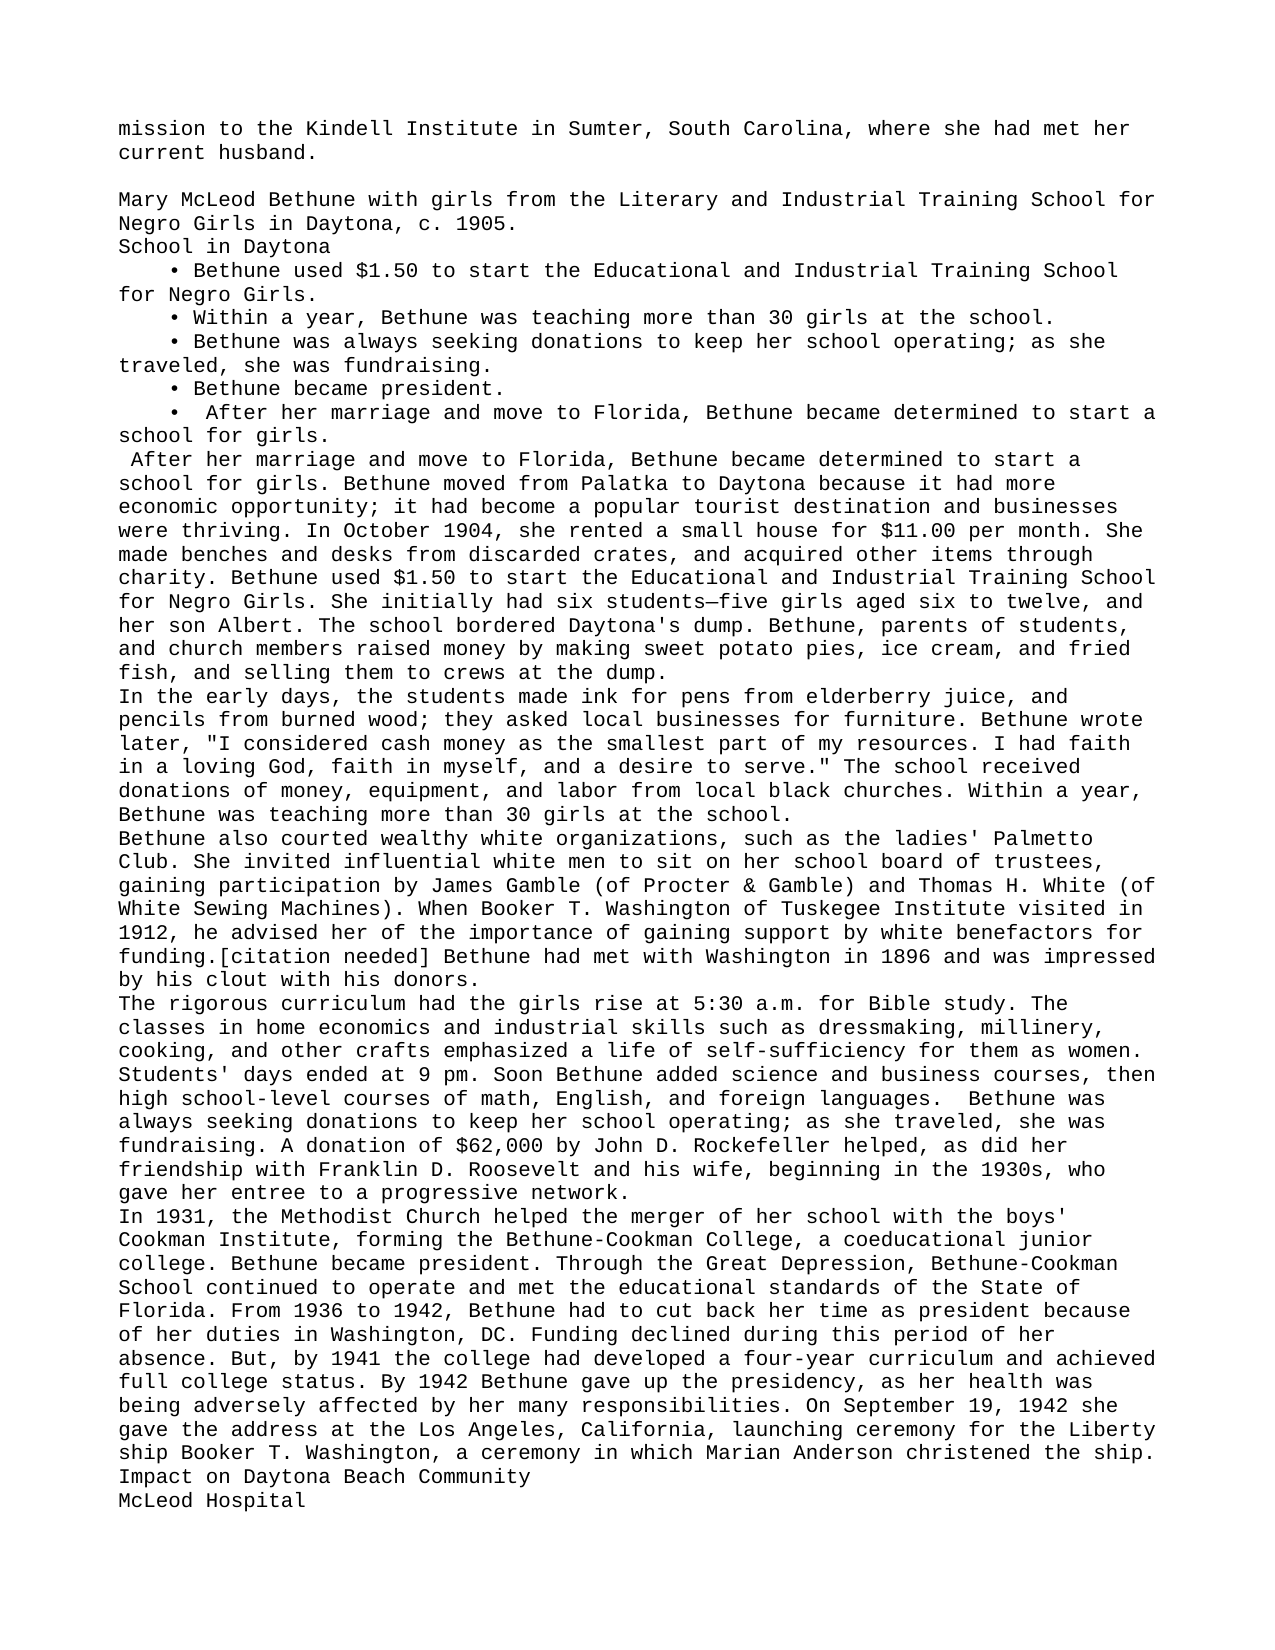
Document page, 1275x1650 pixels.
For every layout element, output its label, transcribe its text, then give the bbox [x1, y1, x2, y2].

text The rigorous curriculum had the girls rise at 5:30 a.m. for Bible study. The classes in home economics and industrial skills such as dressmaking, millinery, cooking, and other crafts emphasized a life of self-sufficiency for them as women. Students' days ended at 9 pm. Soon Bethune added science and business courses, then high school-level courses of math, English, and foreign languages. Bethune was always seeking donations to keep her school operating; as she traveled, she was fundraising. A donation of $62,000 by John D. Rockefeller helped, as did her friendship with Franklin D. Roosevelt and his wife, beginning in the 1930s, who gave her entree to a progressive network. [118, 993, 1157, 1206]
text • Within a year, Bethune was teaching more than 30 girls at the school. [118, 307, 1157, 331]
text In 1931, the Methodist Church helped the merger of her school with the boys' Cookman Institute, forming the Bethune-Cookman College, a coeducational junior college. Bethune became president. Through the Great Depression, Bethune-Cookman School continued to operate and met the educational standards of the State of Florida. From 1936 to 1942, Bethune had to cut back her time as president because of her duties in Washington, DC. Funding declined during this period of her absence. But, by 1941 the college had developed a four-year curriculum and achieved full college status. By 1942 Bethune gave up the presidency, as her health was being adversely affected by her many responsibilities. On September 19, 1942 she gave the address at the Los Angeles, California, launching ceremony for the Liberty ship Booker T. Washington, a ceremony in which Marian Anderson christened the ship. [118, 1206, 1157, 1466]
text mission to the Kindell Institute in Sumter, South Carolina, where she had met her current husband. [118, 118, 1157, 165]
text • Bethune used $1.50 to start the Educational and Industrial Training School for Negro Girls. [118, 260, 1157, 307]
text Mary McLeod Bethune with girls from the Literary and Industrial Training School for Negro Girls in Daytona, c. 1905. [118, 189, 1157, 236]
text • Bethune became president. [118, 378, 1157, 402]
text School in Daytona [118, 236, 1157, 260]
text McLeod Hospital [118, 1489, 1157, 1513]
text • After her marriage and move to Florida, Bethune became determined to start a school for girls. [118, 402, 1157, 449]
text After her marriage and move to Florida, Bethune became determined to start a school for girls. Bethune moved from Palatka to Daytona because it had more economic opportunity; it had become a popular tourist destination and businesses were thriving. In October 1904, she rented a small house for $11.00 per month. She made benches and desks from discarded crates, and acquired other items through charity. Bethune used $1.50 to start the Educational and Industrial Training School for Negro Girls. She initially had six students—five girls aged six to twelve, and her son Albert. The school bordered Daytona's dump. Bethune, parents of students, and church members raised money by making sweet potato pies, ice cream, and fried fish, and selling them to crews at the dump. [118, 449, 1157, 686]
text In the early days, the students made ink for pens from elderberry juice, and pencils from burned wood; they asked local businesses for furniture. Bethune wrote later, "I considered cash money as the smallest part of my resources. I had faith in a loving God, faith in myself, and a desire to serve." The school received donations of money, equipment, and labor from local black churches. Within a year, Bethune was teaching more than 30 girls at the school. [118, 686, 1157, 827]
text Bethune also courted wealthy white organizations, such as the ladies' Palmetto Club. She invited influential white men to sit on her school board of trustees, gaining participation by James Gamble (of Procter & Gamble) and Thomas H. White (of White Sewing Machines). When Booker T. Washington of Tuskegee Institute visited in 1912, he advised her of the importance of gaining support by white benefactors for funding.[citation needed] Bethune had met with Washington in 1896 and was impressed by his clout with his donors. [118, 827, 1157, 993]
text Impact on Daytona Beach Community [118, 1466, 1157, 1489]
text • Bethune was always seeking donations to keep her school operating; as she traveled, she was fundraising. [118, 331, 1157, 378]
